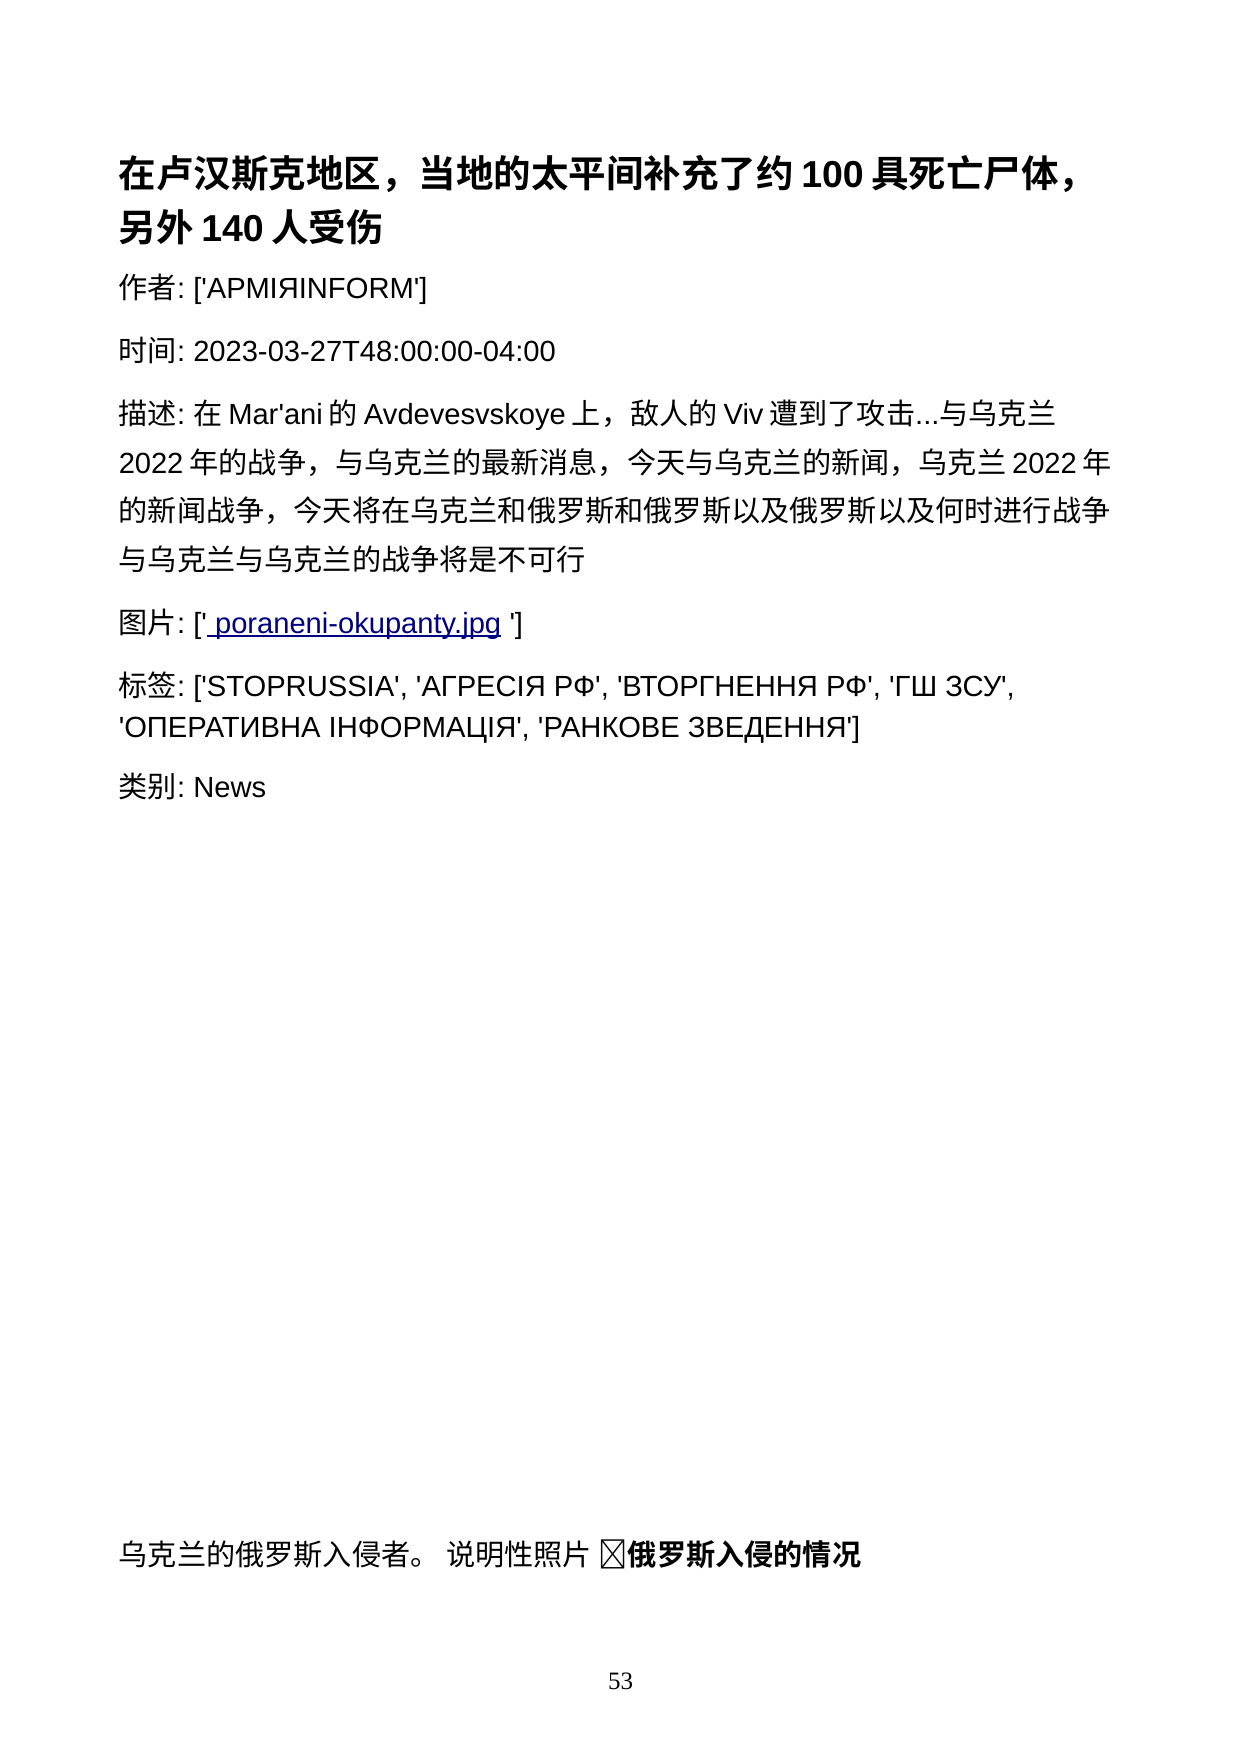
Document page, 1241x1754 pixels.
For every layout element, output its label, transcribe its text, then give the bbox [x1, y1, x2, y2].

text 标签: ['STOPRUSSIA', 'АГРЕСІЯ РФ', 'ВТОРГНЕННЯ РФ', 'ГШ ЗСУ', 'ОПЕРАТИВНА ІНФОРМАЦІЯ', 'РАНКОВЕ ЗВЕДЕННЯ'] [118, 663, 1122, 743]
text 作者: ['АРМІЯINFORM'] [118, 264, 1122, 307]
text 时间: 2023-03-27T48:00:00-04:00 [118, 328, 1122, 370]
text 乌克兰的俄罗斯入侵者。 说明性照片 🔥俄罗斯入侵的情况 [118, 826, 1122, 1573]
text 图片: [' poraneni-okupanty.jpg '] [118, 599, 1122, 642]
subtitle 在卢汉斯克地区，当地的太平间补充了约100具死亡尸体，另外140人受伤 [118, 143, 1122, 252]
text 类别: News [118, 763, 1122, 805]
text 描述: 在Mar'ani的Avdevesvskoye上，敌人的Viv遭到了攻击...与乌克兰2022年的战争，与乌克兰的最新消息，今天与乌克兰的新闻，乌克兰2022年的新闻战争，今天将在乌克兰和俄罗斯和俄罗斯以及俄罗斯以及何时进行战争与乌克兰与乌克兰的战争将是不可行 [118, 391, 1122, 579]
